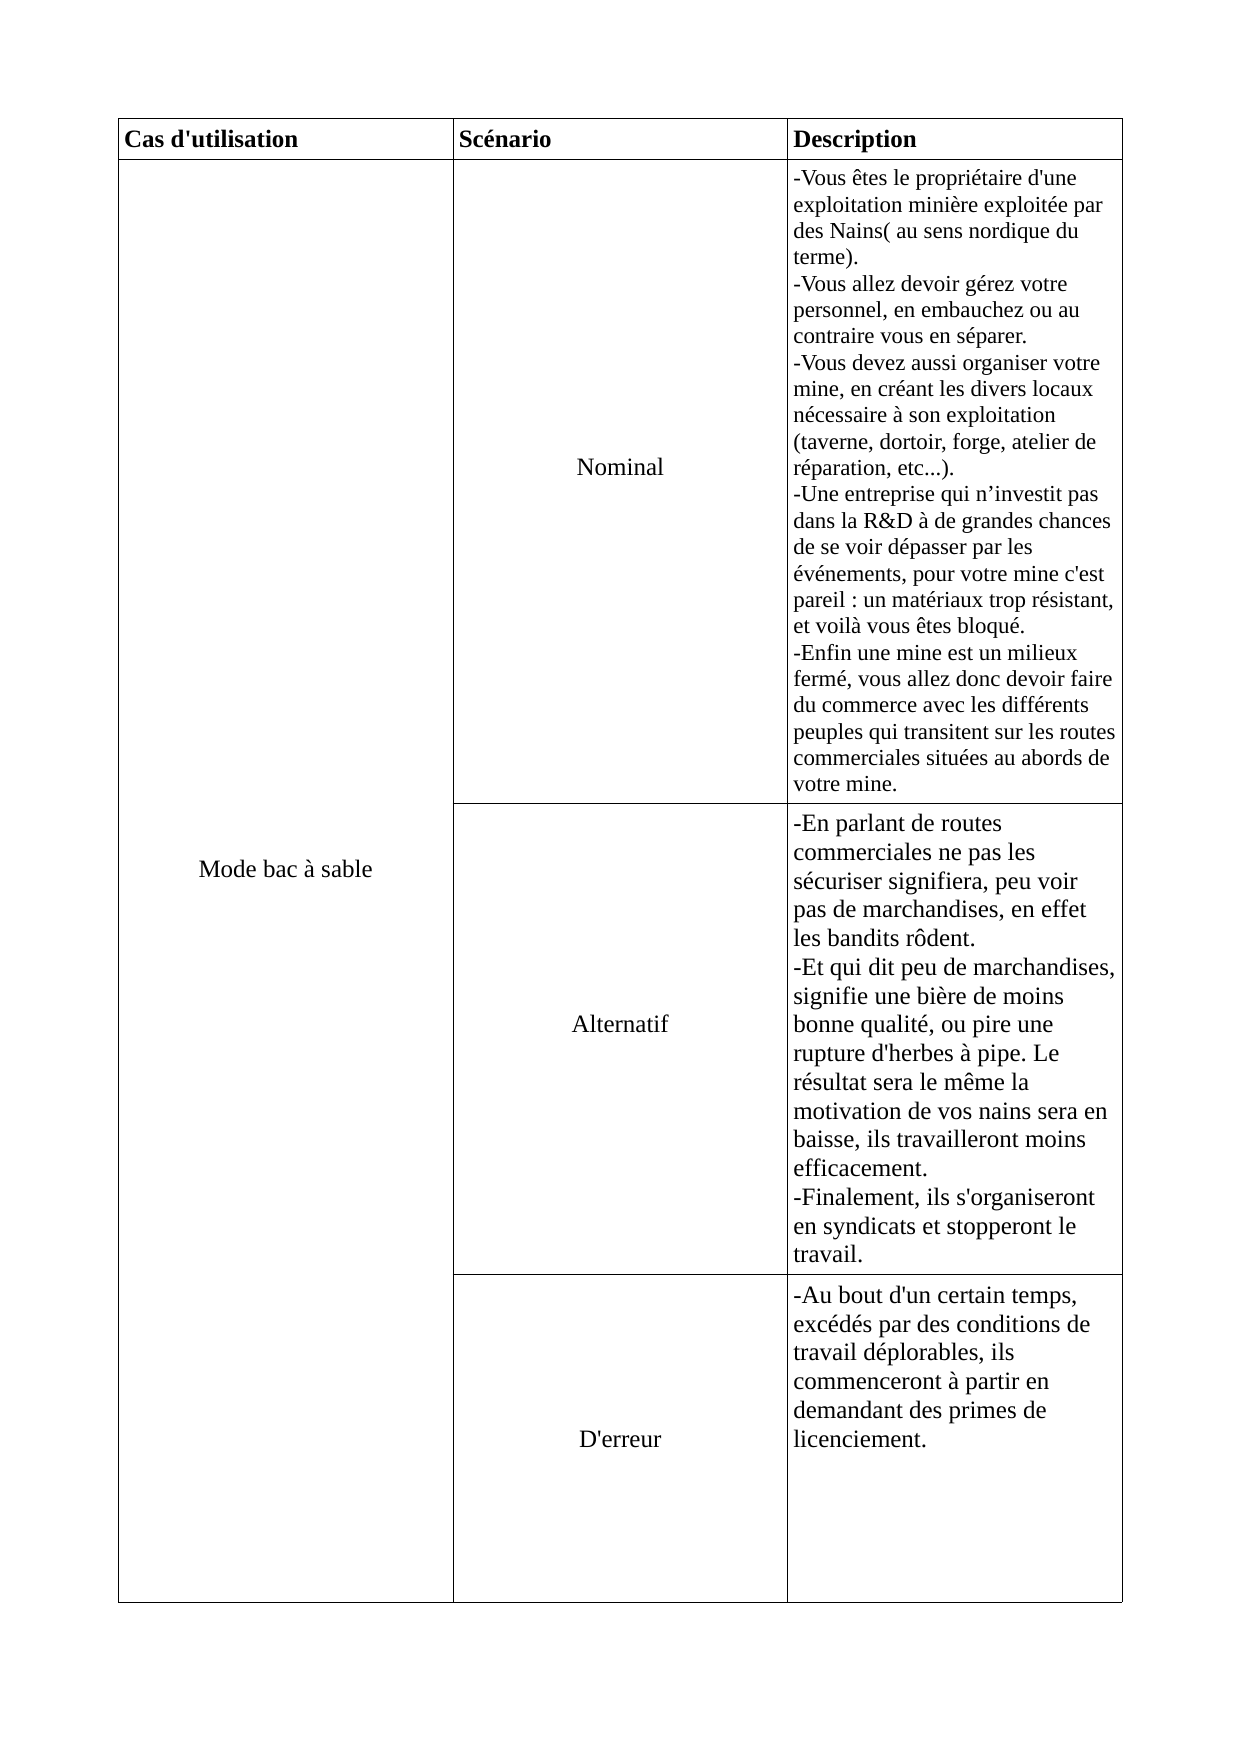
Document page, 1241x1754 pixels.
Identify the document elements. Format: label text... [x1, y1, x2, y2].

table_header Scénario [454, 119, 787, 158]
table_cell D'erreur [454, 1275, 787, 1602]
table_header Cas d'utilisation [119, 119, 453, 158]
table_header Description [788, 119, 1122, 158]
table_cell Nominal [454, 160, 787, 802]
table_cell Mode bac à sable [119, 160, 453, 1602]
table_cell -En parlant de routes commerciales ne pas les sécuriser signifiera, peu voir pas de marchandises, en effet les bandits rôdent. -Et qui dit peu de marchandises, signifie une bière de moins bonne qualité, ou pire une rupture d'herbes à pipe. Le résultat sera le même la motivation de vos nains sera en baisse, ils travailleront moins efficacement. -Finalement, ils s'organiseront en syndicats et stopperont le travail. [788, 804, 1122, 1274]
table_cell -Vous êtes le propriétaire d'une exploitation minière exploitée par des Nains( au sens nordique du terme). -Vous allez devoir gérez votre personnel, en embauchez ou au contraire vous en séparer. -Vous devez aussi organiser votre mine, en créant les divers locaux nécessaire à son exploitation (taverne, dortoir, forge, atelier de réparation, etc...). -Une entreprise qui n’investit pas dans la R&D à de grandes chances de se voir dépasser par les événements, pour votre mine c'est pareil : un matériaux trop résistant, et voilà vous êtes bloqué. -Enfin une mine est un milieux fermé, vous allez donc devoir faire du commerce avec les différents peuples qui transitent sur les routes commerciales situées au abords de votre mine. [788, 160, 1122, 802]
table_cell -Au bout d'un certain temps, excédés par des conditions de travail déplorables, ils commenceront à partir en demandant des primes de licenciement. [788, 1275, 1122, 1602]
table_cell Alternatif [454, 804, 787, 1274]
